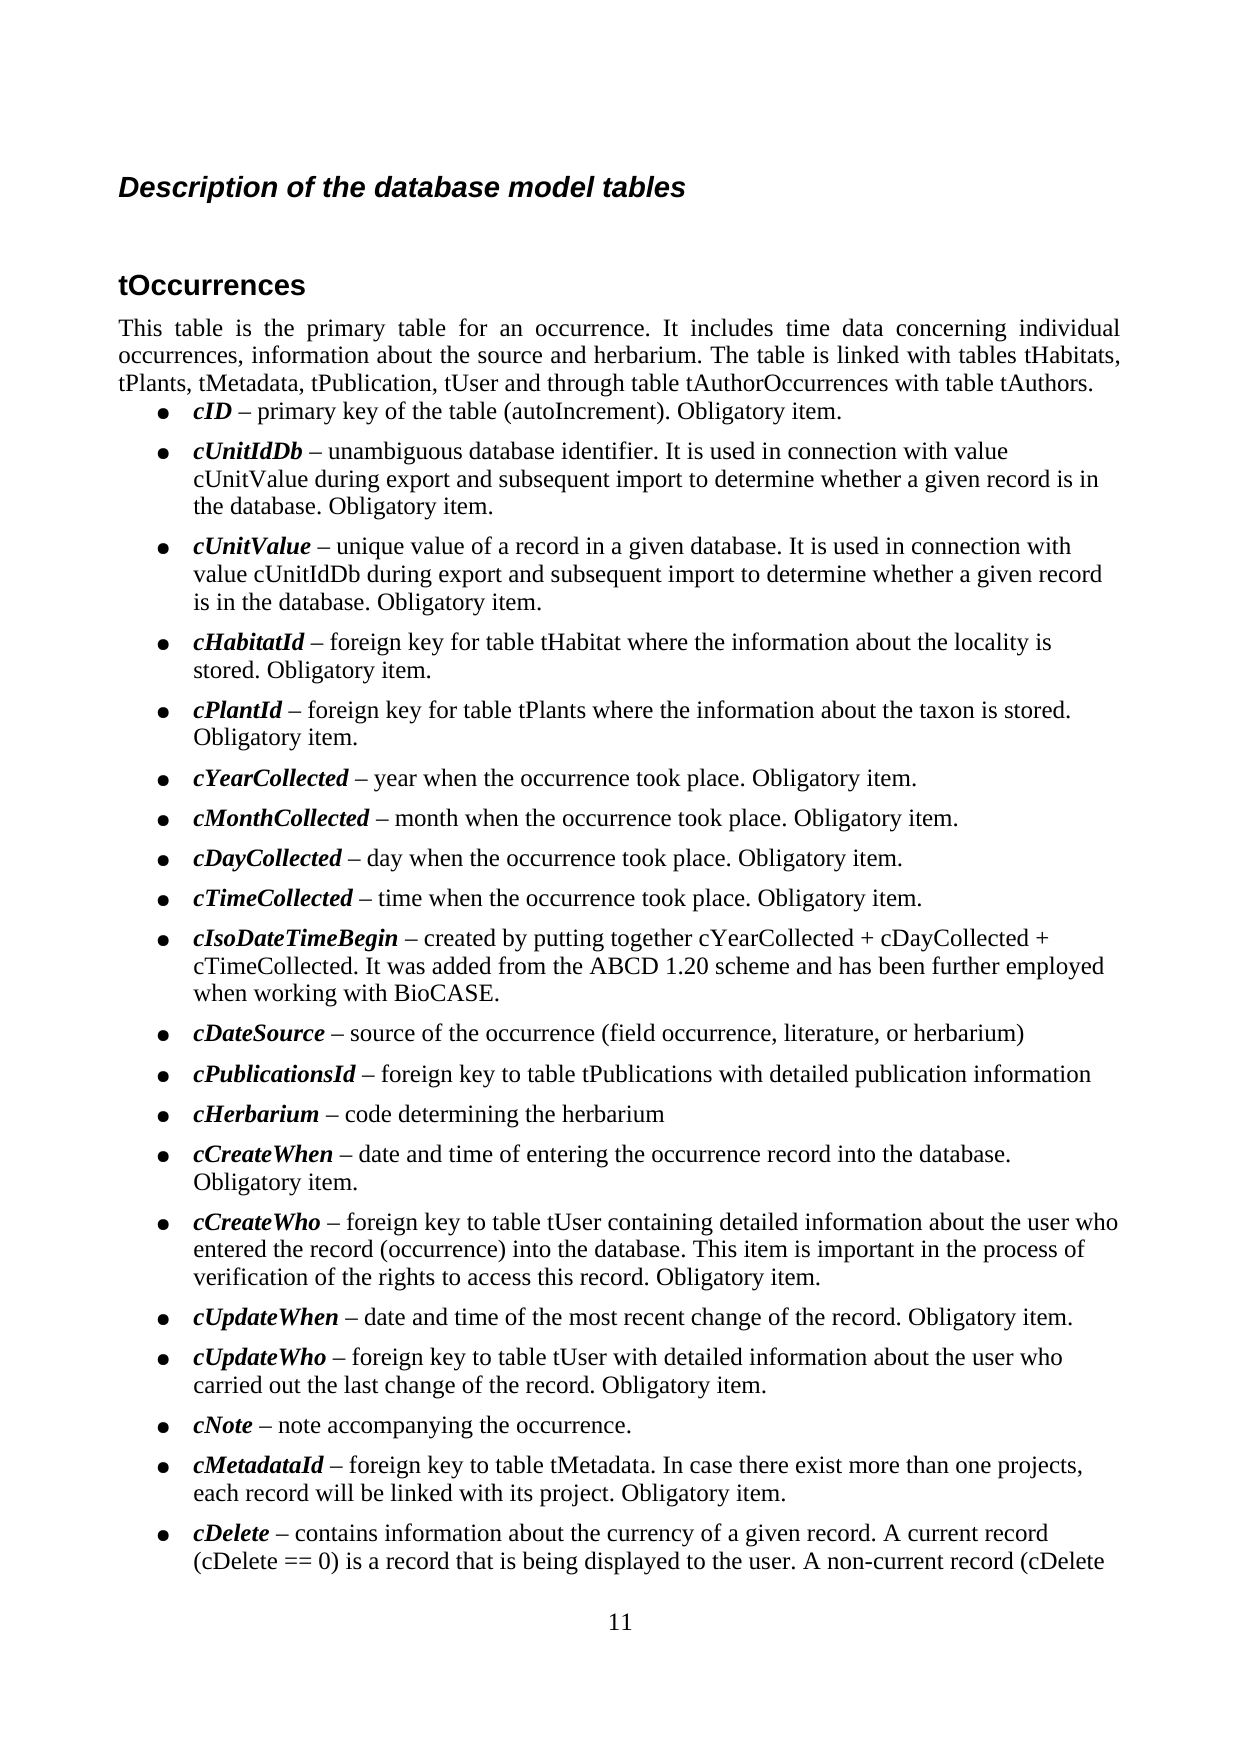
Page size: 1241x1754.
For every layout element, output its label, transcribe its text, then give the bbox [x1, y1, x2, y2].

list cIsoDateTimeBegin – created by putting together cYearCollected + cDayCollected + cTimeCollected. It was added from the ABCD 1.20 scheme and has been further employed when working with BioCASE. [156, 924, 1122, 1007]
list cYearCollected – year when the occurrence took place. Obligatory item. [156, 764, 1122, 791]
list cUpdateWhen – date and time of the most recent change of the record. Obligatory item. [156, 1303, 1122, 1331]
list cCreateWhen – date and time of entering the occurrence record into the database. Obligatory item. [156, 1140, 1122, 1195]
list cMonthCollected – month when the occurrence took place. Obligatory item. [156, 804, 1122, 831]
text This table is the primary table for an occurrence. It includes time data concerning individual occurrences, information about the source and herbarium. The table is linked with tables tHabitats, tPlants, tMetadata, tPublication, tUser and through table tAuthorOccurrences with table tAuthors. [118, 314, 1122, 397]
list cMetadataId – foreign key to table tMetadata. In case there exist more than one projects, each record will be linked with its project. Obligatory item. [156, 1451, 1122, 1507]
list cPlantId – foreign key for table tPlants where the information about the taxon is stored. Obligatory item. [156, 696, 1122, 751]
list cPublicationsId – foreign key to table tPublications with detailed publication information [156, 1060, 1122, 1087]
subtitle Description of the database model tables [118, 171, 1122, 203]
list cDelete – contains information about the currency of a given record. A current record (cDelete == 0) is a record that is being displayed to the user. A non-current record (cDelete [156, 1519, 1122, 1574]
list cUnitIdDb – unambiguous database identifier. It is used in connection with value cUnitValue during export and subsequent import to determine whether a given record is in the database. Obligatory item. [156, 437, 1122, 520]
list cCreateWho – foreign key to table tUser containing detailed information about the user who entered the record (occurrence) into the database. This item is important in the process of verification of the rights to access this record. Obligatory item. [156, 1208, 1122, 1291]
list cUpdateWho – foreign key to table tUser with detailed information about the user who carried out the last change of the record. Obligatory item. [156, 1343, 1122, 1399]
list cUnitValue – unique value of a record in a given database. It is used in connection with value cUnitIdDb during export and subsequent import to determine whether a given record is in the database. Obligatory item. [156, 532, 1122, 616]
list cHerbarium – code determining the herbarium [156, 1100, 1122, 1127]
list cHabitatId – foreign key for table tHabitat where the information about the locality is stored. Obligatory item. [156, 628, 1122, 683]
list cID – primary key of the table (autoIncrement). Obligatory item. [156, 397, 1122, 424]
list cDayCollected – day when the occurrence took place. Obligatory item. [156, 844, 1122, 872]
list cTimeCollected – time when the occurrence took place. Obligatory item. [156, 884, 1122, 912]
subtitle tOccurrences [118, 269, 1122, 301]
list cDateSource – source of the occurrence (field occurrence, literature, or herbarium) [156, 1019, 1122, 1047]
list cNote – note accompanying the occurrence. [156, 1411, 1122, 1439]
